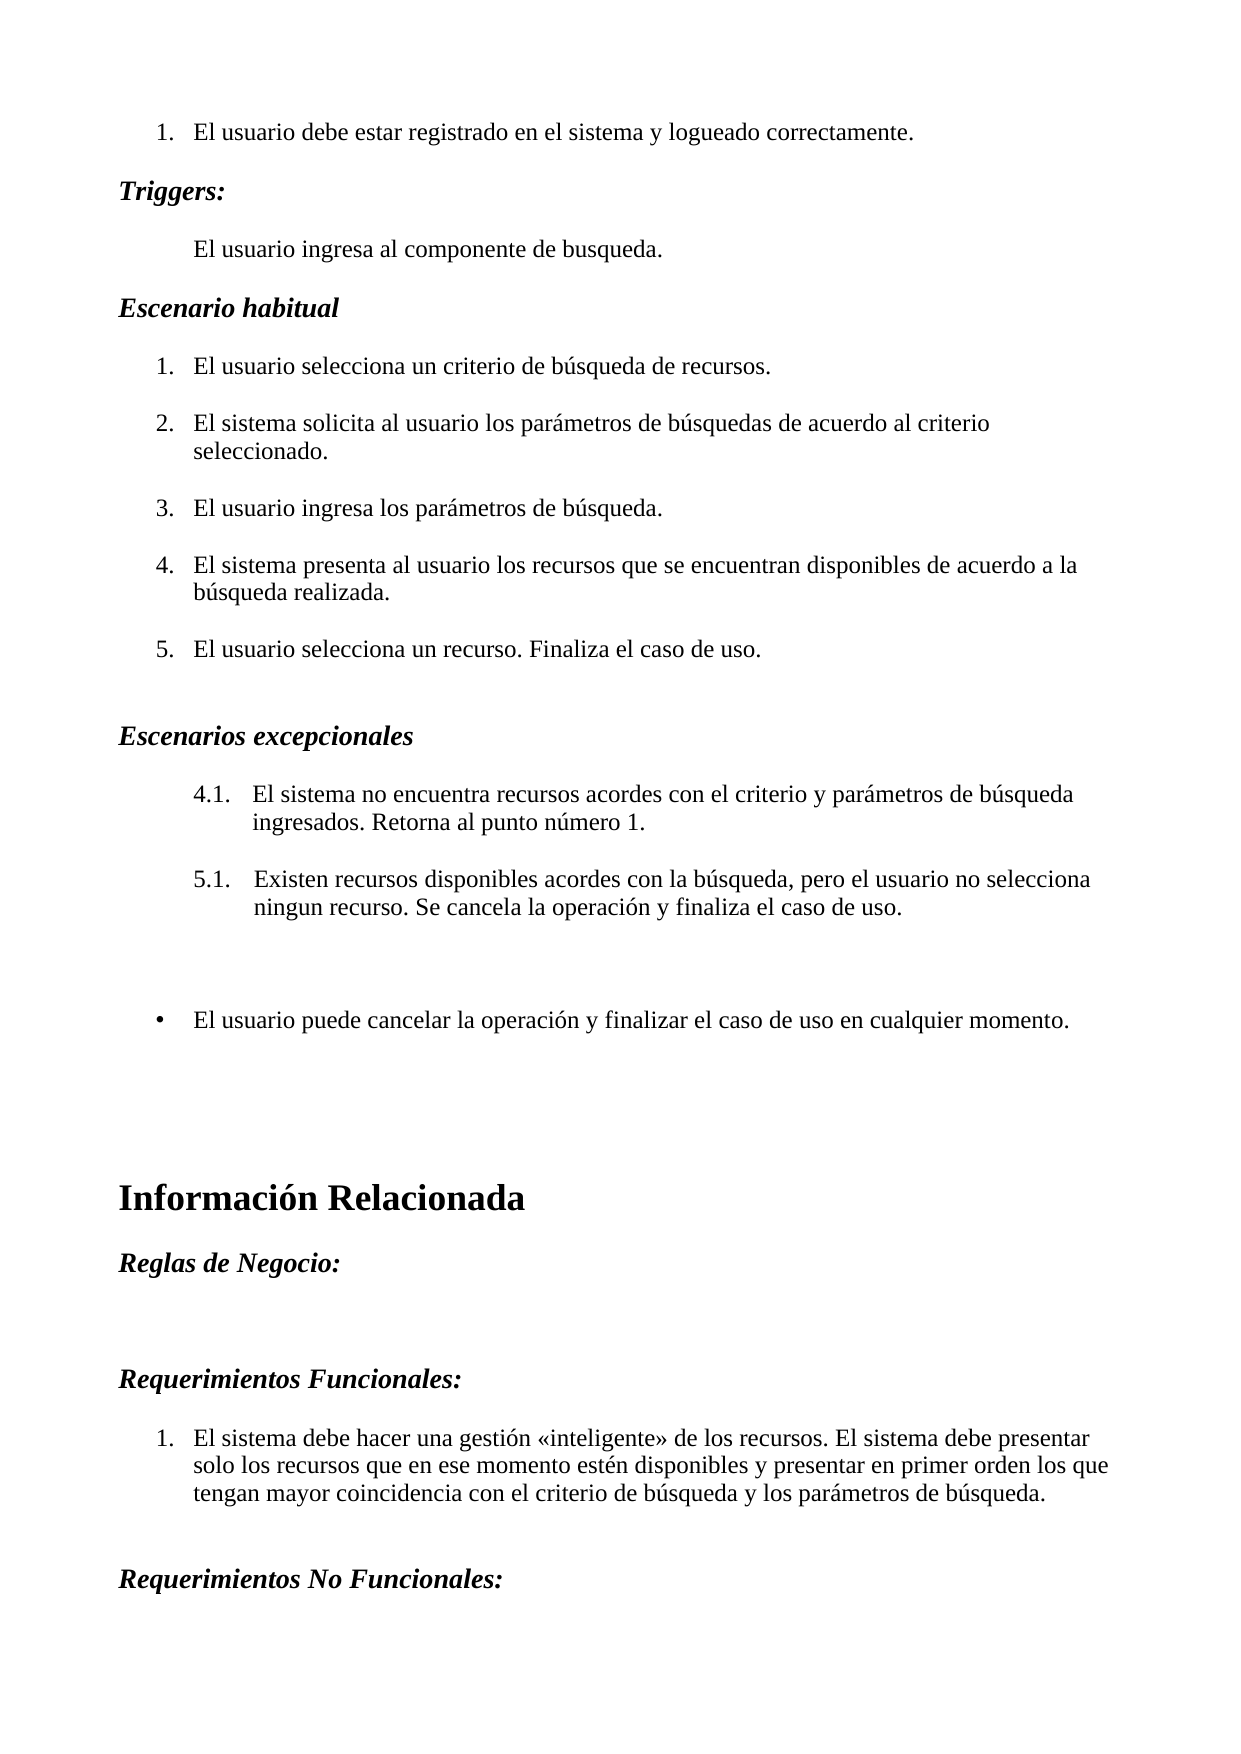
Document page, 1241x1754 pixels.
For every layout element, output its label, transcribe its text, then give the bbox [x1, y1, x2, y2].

list El sistema no encuentra recursos acordes con el criterio y parámetros de búsqueda ingresados. Retorna al punto número 1. [193, 780, 1122, 836]
list El sistema solicita al usuario los parámetros de búsquedas de acuerdo al criterio seleccionado. [156, 409, 1122, 465]
text Requerimientos No Funcionales: [118, 1564, 1122, 1595]
text Requerimientos Funcionales: [118, 1363, 1122, 1394]
list El sistema debe hacer una gestión «inteligente» de los recursos. El sistema debe presentar solo los recursos que en ese momento estén disponibles y presentar en primer orden los que tengan mayor coincidencia con el criterio de búsqueda y los parámetros de búsqueda. [156, 1424, 1122, 1534]
text Reglas de Negocio: [118, 1248, 1122, 1279]
text Escenario habitual [118, 292, 1122, 323]
list El usuario selecciona un criterio de búsqueda de recursos. [156, 352, 1122, 380]
list El usuario debe estar registrado en el sistema y logueado correctamente. [156, 118, 1122, 146]
text Triggers: [118, 175, 1122, 206]
text El usuario ingresa al componente de busqueda. [118, 235, 1122, 263]
list El usuario puede cancelar la operación y finalizar el caso de uso en cualquier momento. [156, 1006, 1122, 1034]
list Existen recursos disponibles acordes con la búsqueda, pero el usuario no selecciona ningun recurso. Se cancela la operación y finaliza el caso de uso. [193, 865, 1122, 920]
list El usuario selecciona un recurso. Finaliza el caso de uso. [156, 635, 1122, 691]
text Escenarios excepcionales [118, 720, 1122, 751]
text Información Relacionada [118, 1177, 1122, 1218]
list El sistema presenta al usuario los recursos que se encuentran disponibles de acuerdo a la búsqueda realizada. [156, 551, 1122, 606]
list El usuario ingresa los parámetros de búsqueda. [156, 494, 1122, 522]
